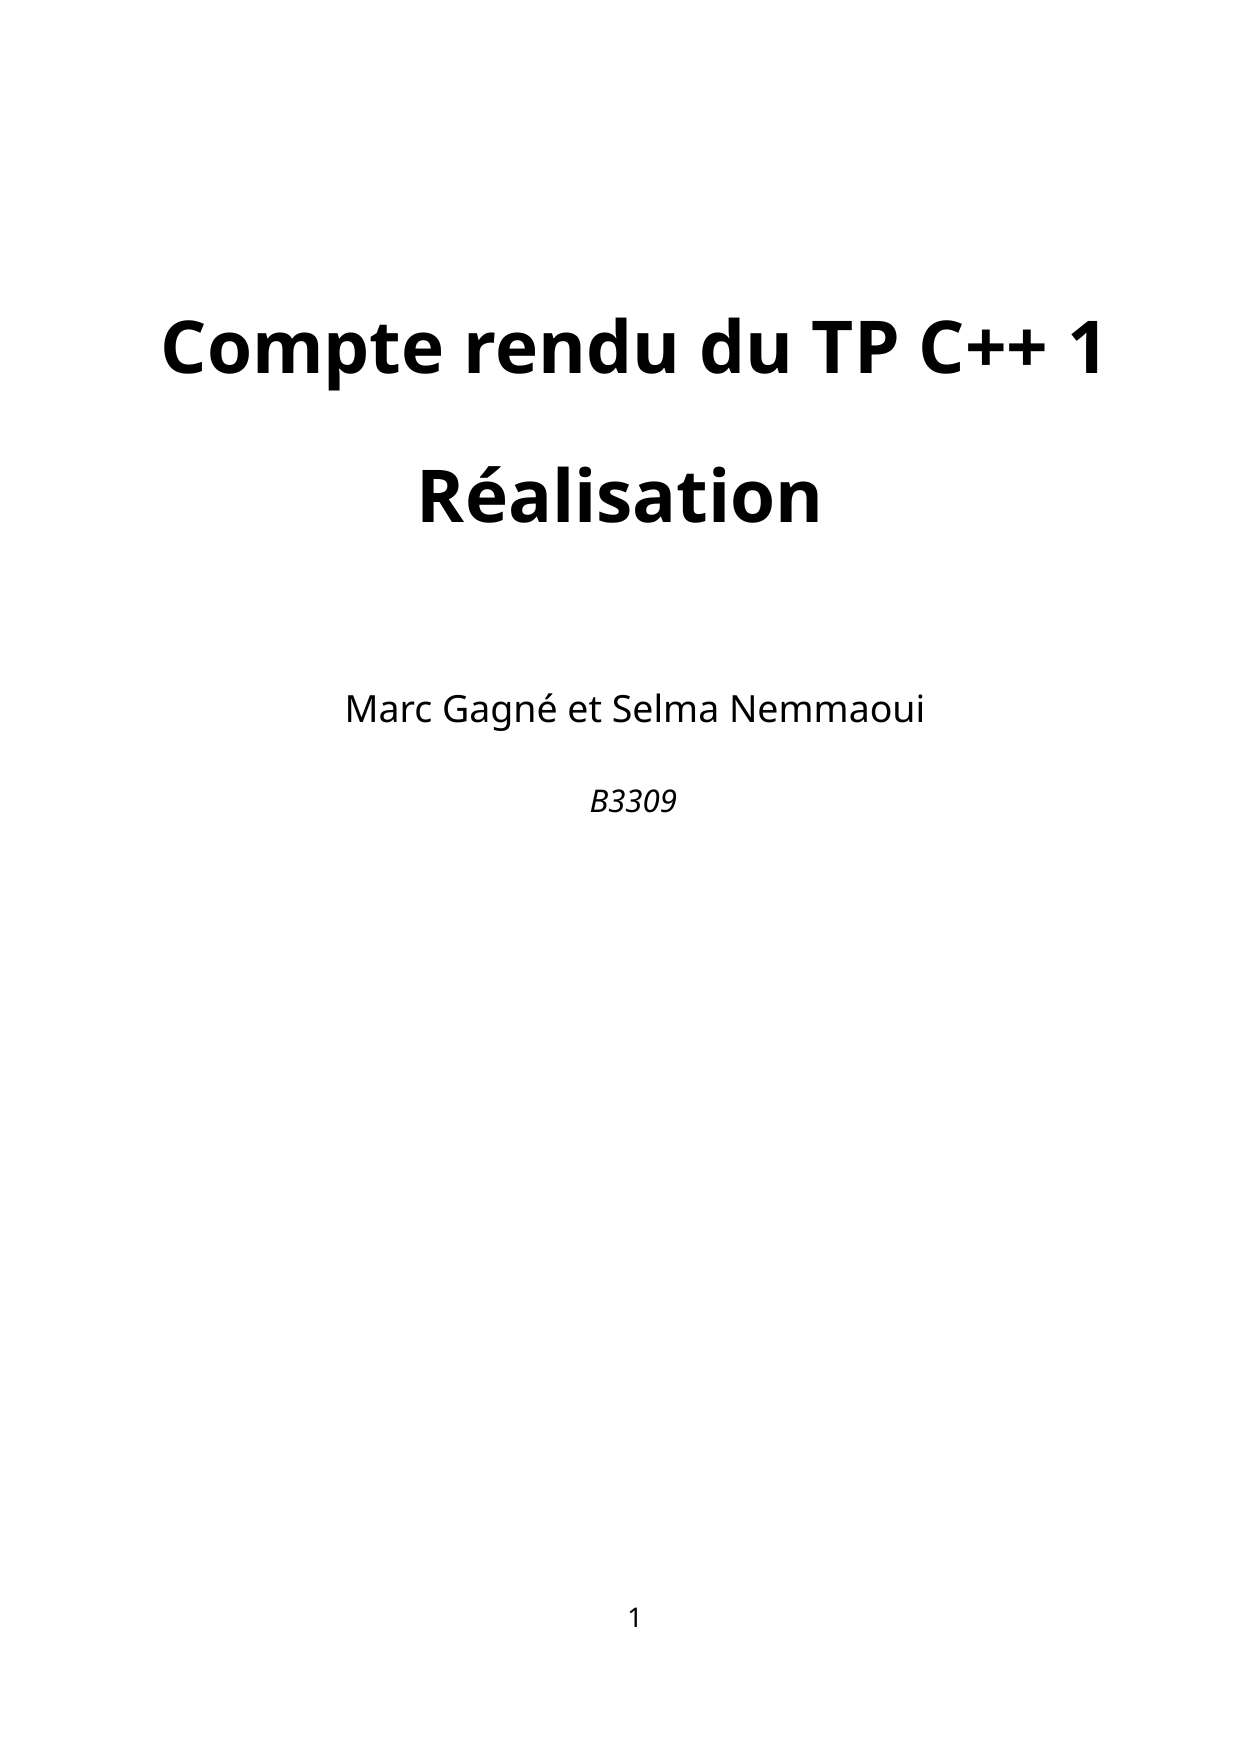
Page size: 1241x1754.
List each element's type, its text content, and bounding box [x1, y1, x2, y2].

subtitle Marc Gagné et Selma Nemmaoui [118, 682, 1122, 733]
title Compte rendu du TP C++ 1 Réalisation [118, 295, 1122, 544]
subtitle B3309 [118, 779, 1122, 821]
